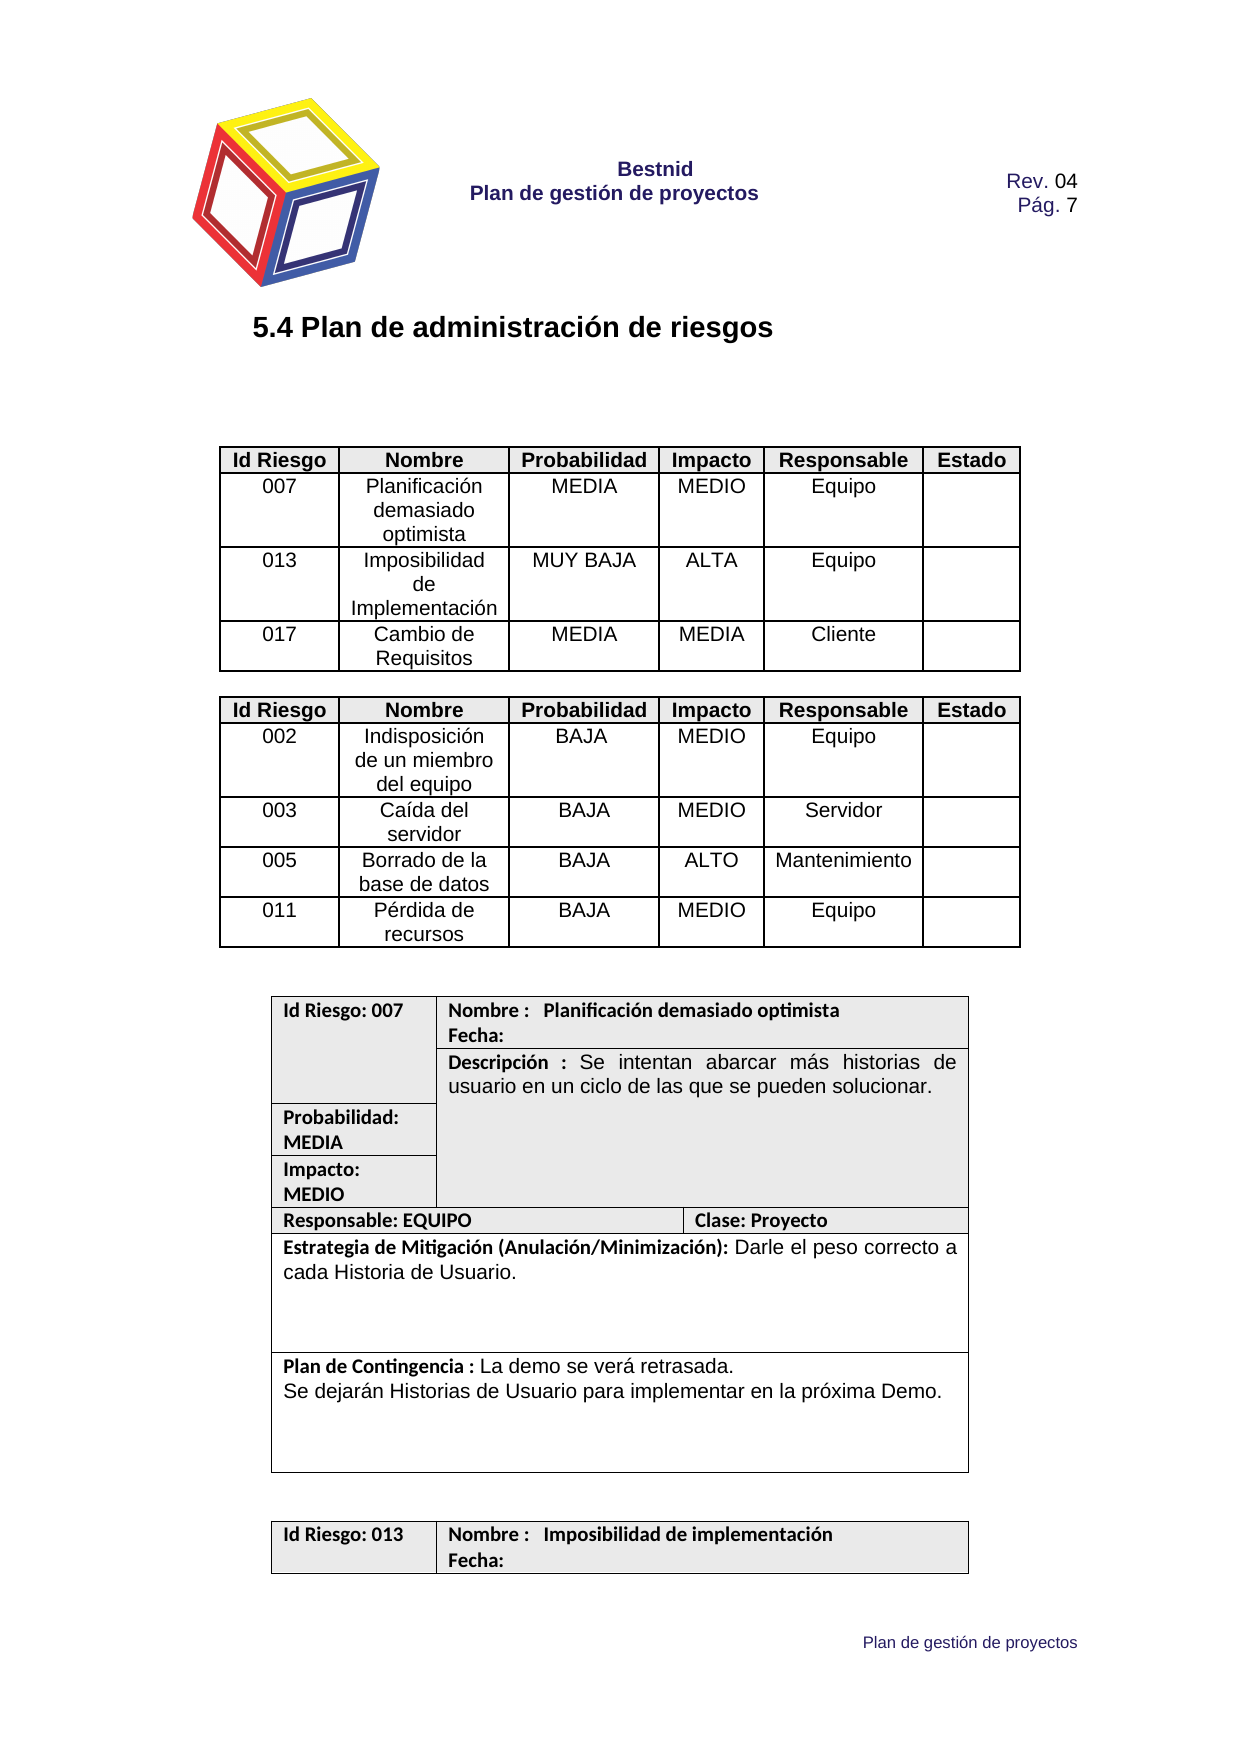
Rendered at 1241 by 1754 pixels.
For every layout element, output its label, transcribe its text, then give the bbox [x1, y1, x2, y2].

table_header Nombre : Planificación demasiado optimista Fecha: [437, 997, 968, 1048]
table_cell Equipo [765, 898, 922, 946]
table_cell [924, 798, 1019, 846]
table_cell Equipo [765, 724, 922, 796]
table_header Responsable [765, 448, 922, 472]
table_cell Estrategia de Mitigación (Anulación/Minimización): Darle el peso correcto a cada Historia de Usuario. [272, 1234, 968, 1352]
table_cell Responsable: EQUIPO [272, 1208, 683, 1233]
table_cell 003 [221, 798, 338, 846]
table_cell Mantenimiento [765, 848, 922, 896]
table_cell MEDIA [660, 622, 763, 670]
table_cell Descripción : Se intentan abarcar más historias de usuario en un ciclo de las que se pueden solucionar. [437, 1049, 968, 1207]
table_cell Clase: Proyecto [684, 1208, 968, 1233]
table_header Estado [924, 448, 1019, 472]
table_header Impacto [660, 448, 763, 472]
table_cell MEDIO [660, 474, 763, 546]
table_cell BAJA [510, 724, 658, 796]
table_header Nombre [340, 448, 508, 472]
table_cell BAJA [510, 898, 658, 946]
table_cell BAJA [510, 848, 658, 896]
table_cell Probabilidad: MEDIA [272, 1104, 436, 1155]
table_cell [924, 898, 1019, 946]
table_cell Planificación demasiado optimista [340, 474, 508, 546]
table_cell [924, 474, 1019, 546]
table_cell 002 [221, 724, 338, 796]
table_cell MEDIO [660, 798, 763, 846]
table_header Id Riesgo: 007 [272, 997, 436, 1103]
table_header Responsable [765, 698, 922, 722]
table_cell MEDIO [660, 898, 763, 946]
table_cell [924, 622, 1019, 670]
table_cell Borrado de la base de datos [340, 848, 508, 896]
table_cell MEDIA [510, 474, 658, 546]
table_cell 005 [221, 848, 338, 896]
table_cell Caída del servidor [340, 798, 508, 846]
table_cell Indisposición de un miembro del equipo [340, 724, 508, 796]
subtitle 5.4 Plan de administración de riesgos [252, 310, 1063, 344]
table_cell MEDIA [510, 622, 658, 670]
table_header Probabilidad [510, 698, 658, 722]
table_cell Cliente [765, 622, 922, 670]
table_header Id Riesgo [221, 698, 338, 722]
table_cell [924, 724, 1019, 796]
table_cell MEDIO [660, 724, 763, 796]
table_cell Impacto: MEDIO [272, 1156, 436, 1207]
table_header Id Riesgo [221, 448, 338, 472]
table_header Nombre [340, 698, 508, 722]
table_header Estado [924, 698, 1019, 722]
table_cell [924, 548, 1019, 620]
table_cell MUY BAJA [510, 548, 658, 620]
table_cell Servidor [765, 798, 922, 846]
table_header Id Riesgo: 013 [272, 1522, 436, 1572]
table_cell BAJA [510, 798, 658, 846]
table_header Impacto [660, 698, 763, 722]
table_cell ALTA [660, 548, 763, 620]
table_cell Imposibilidad de Implementación [340, 548, 508, 620]
table_cell Plan de Contingencia : La demo se verá retrasada. Se dejarán Historias de Usuario para implementar en la próxima Demo. [272, 1353, 968, 1472]
table_cell Equipo [765, 548, 922, 620]
table_cell [924, 848, 1019, 896]
table_header Nombre : Imposibilidad de implementación Fecha: [437, 1522, 968, 1572]
table_cell 011 [221, 898, 338, 946]
table_header Probabilidad [510, 448, 658, 472]
table_cell 013 [221, 548, 338, 620]
table_cell Equipo [765, 474, 922, 546]
table_cell ALTO [660, 848, 763, 896]
table_cell Pérdida de recursos [340, 898, 508, 946]
table_cell Cambio de Requisitos [340, 622, 508, 670]
table_cell 017 [221, 622, 338, 670]
table_cell 007 [221, 474, 338, 546]
